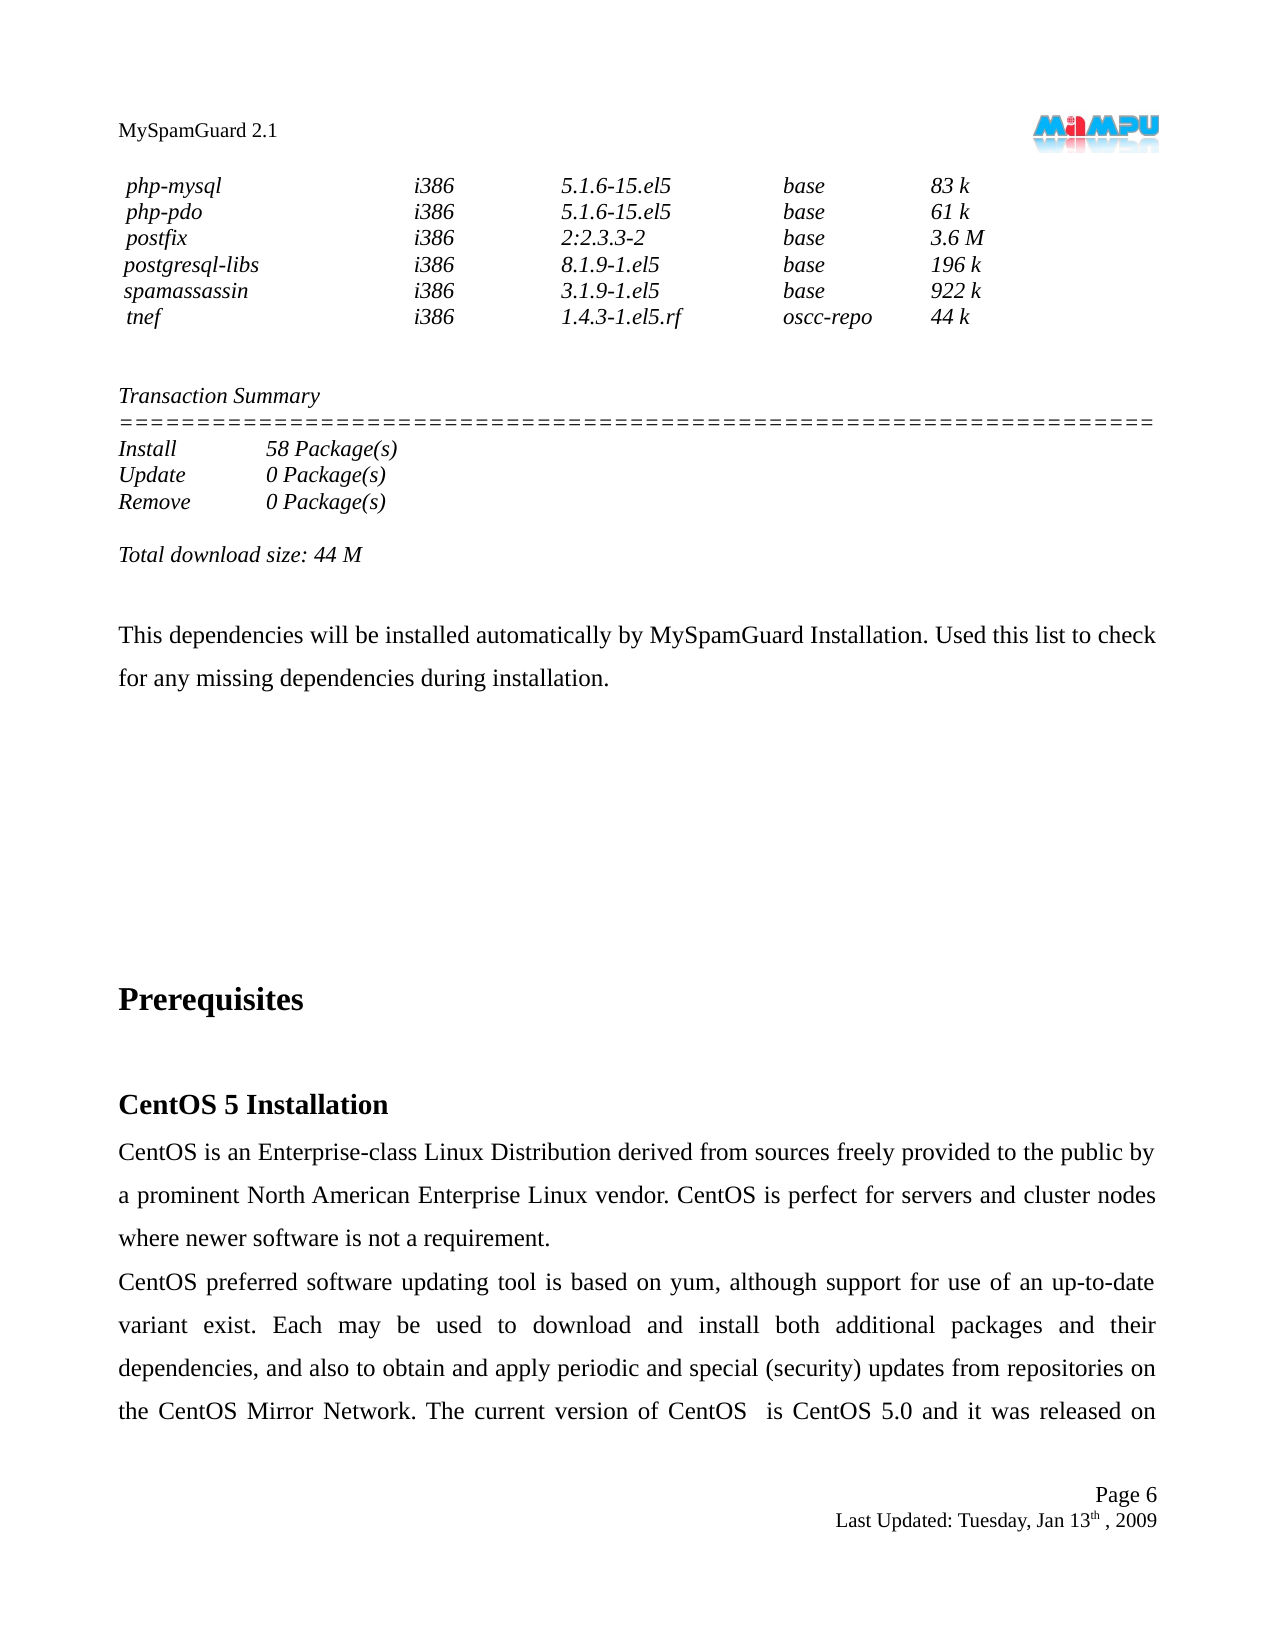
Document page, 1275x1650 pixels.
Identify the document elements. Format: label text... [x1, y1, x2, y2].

text php-pdo i386 5.1.6-15.el5 base 61 k [118, 198, 1157, 224]
text tnef i386 1.4.3-1.el5.rf oscc-repo 44 k [118, 303, 1157, 330]
text ===================================================================Install 58 Package(s) [118, 409, 1157, 462]
text postgresql-libs i386 8.1.9-1.el5 base 196 k [118, 251, 1157, 277]
text CentOS 5 Installation [118, 1087, 1157, 1120]
text postfix i386 2:2.3.3-2 base 3.6 M [118, 224, 1157, 251]
text Total download size: 44 M [118, 541, 1157, 567]
text This dependencies will be installed automatically by MySpamGuard Installation. Used this list to check for any missing dependencies during installation. [118, 620, 1157, 692]
text spamassassin i386 3.1.9-1.el5 base 922 k [118, 277, 1157, 303]
text Update 0 Package(s) [118, 462, 1157, 488]
text CentOS is an Enterprise-class Linux Distribution derived from sources freely provided to the public by a prominent North American Enterprise Linux vendor. CentOS is perfect for servers and cluster nodes where newer software is not a requirement. [118, 1137, 1157, 1252]
text CentOS preferred software updating tool is based on yum, although support for use of an up-to-date variant exist. Each may be used to download and install both additional packages and their dependencies, and also to obtain and apply periodic and special (security) updates from repositories on the CentOS Mirror Network. The current version of CentOS is CentOS 5.0 and it was released on [118, 1267, 1157, 1425]
text Prerequisites [118, 979, 1157, 1017]
text Transaction Summary [118, 356, 1157, 409]
picture [1032, 100, 1159, 153]
text php-mysql i386 5.1.6-15.el5 base 83 k [118, 172, 1157, 198]
text Remove 0 Package(s) [118, 488, 1157, 514]
